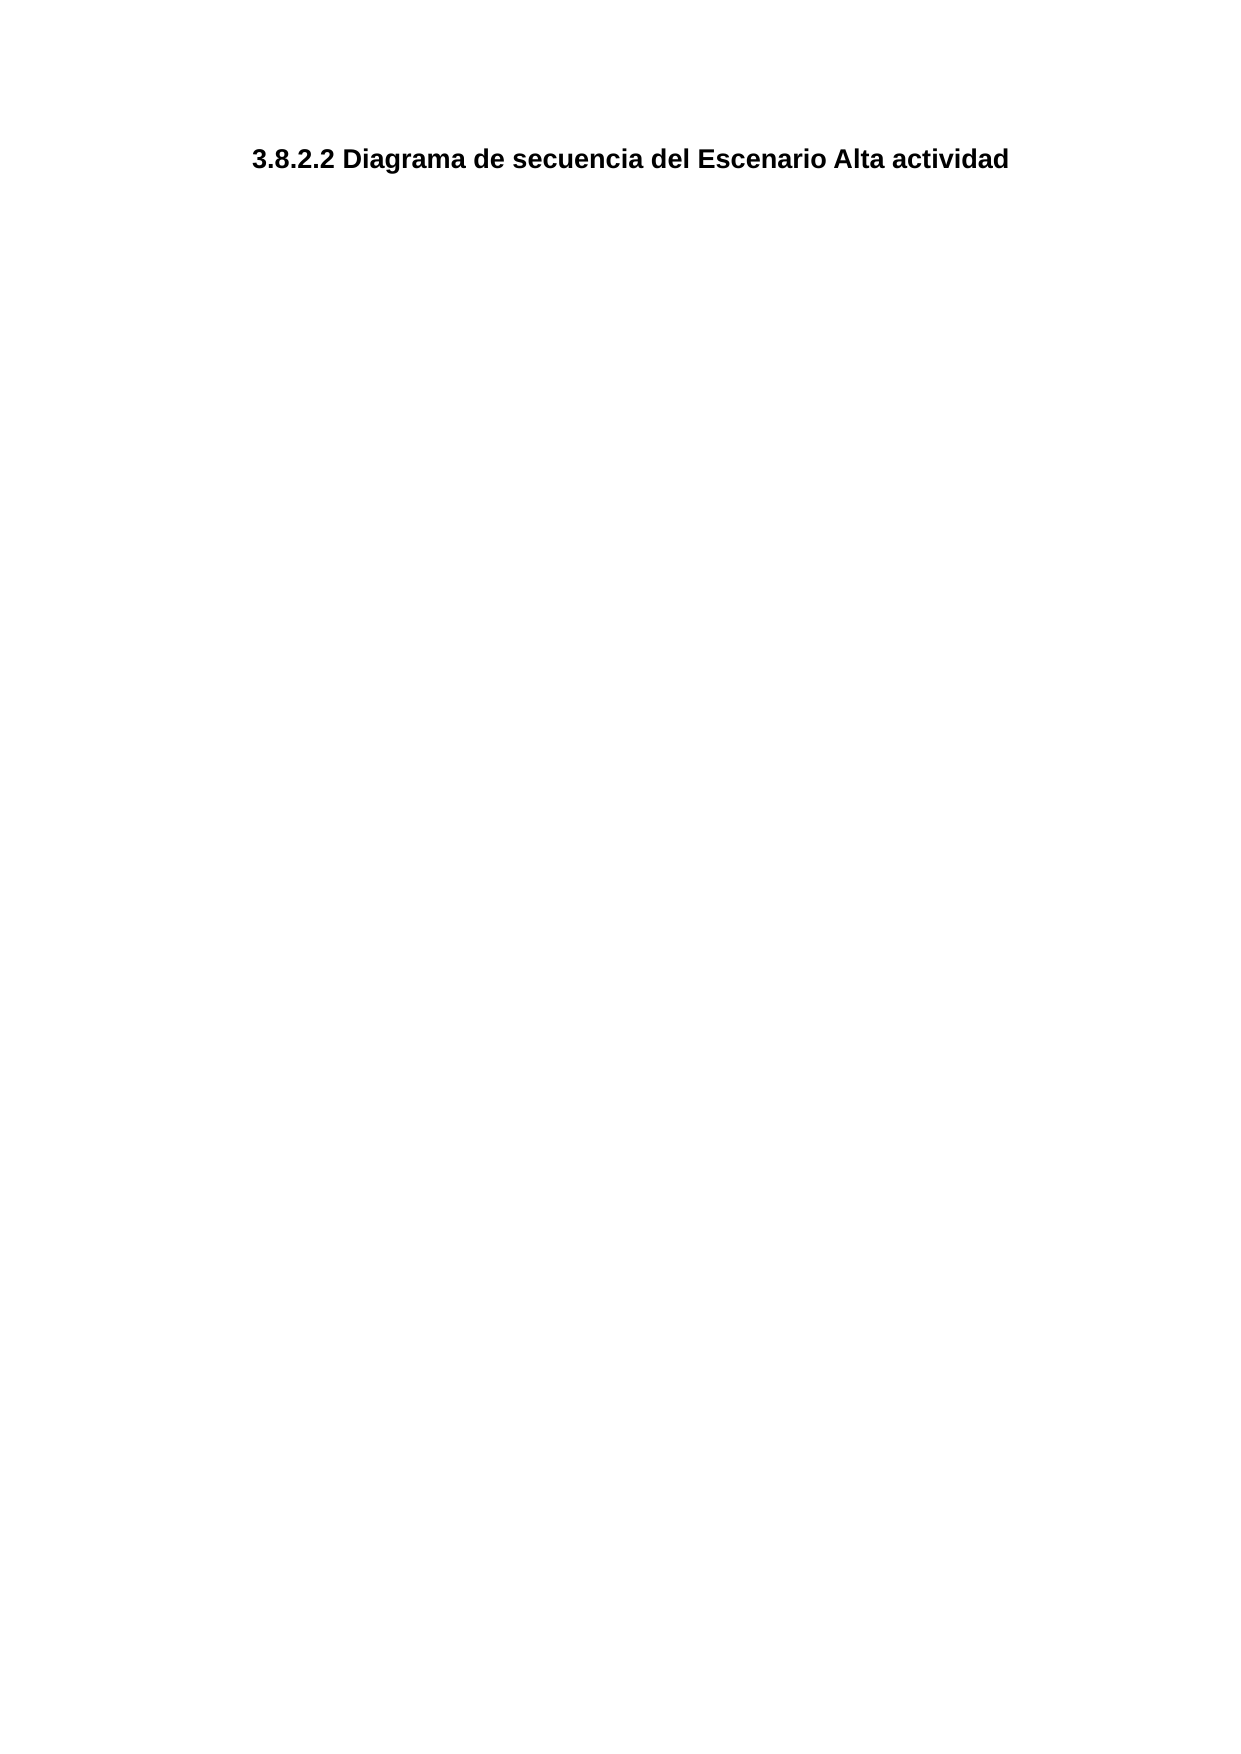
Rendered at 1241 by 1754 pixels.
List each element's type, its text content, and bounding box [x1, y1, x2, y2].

list Diagrama de secuencia del Escenario Alta actividad [244, 143, 1122, 174]
